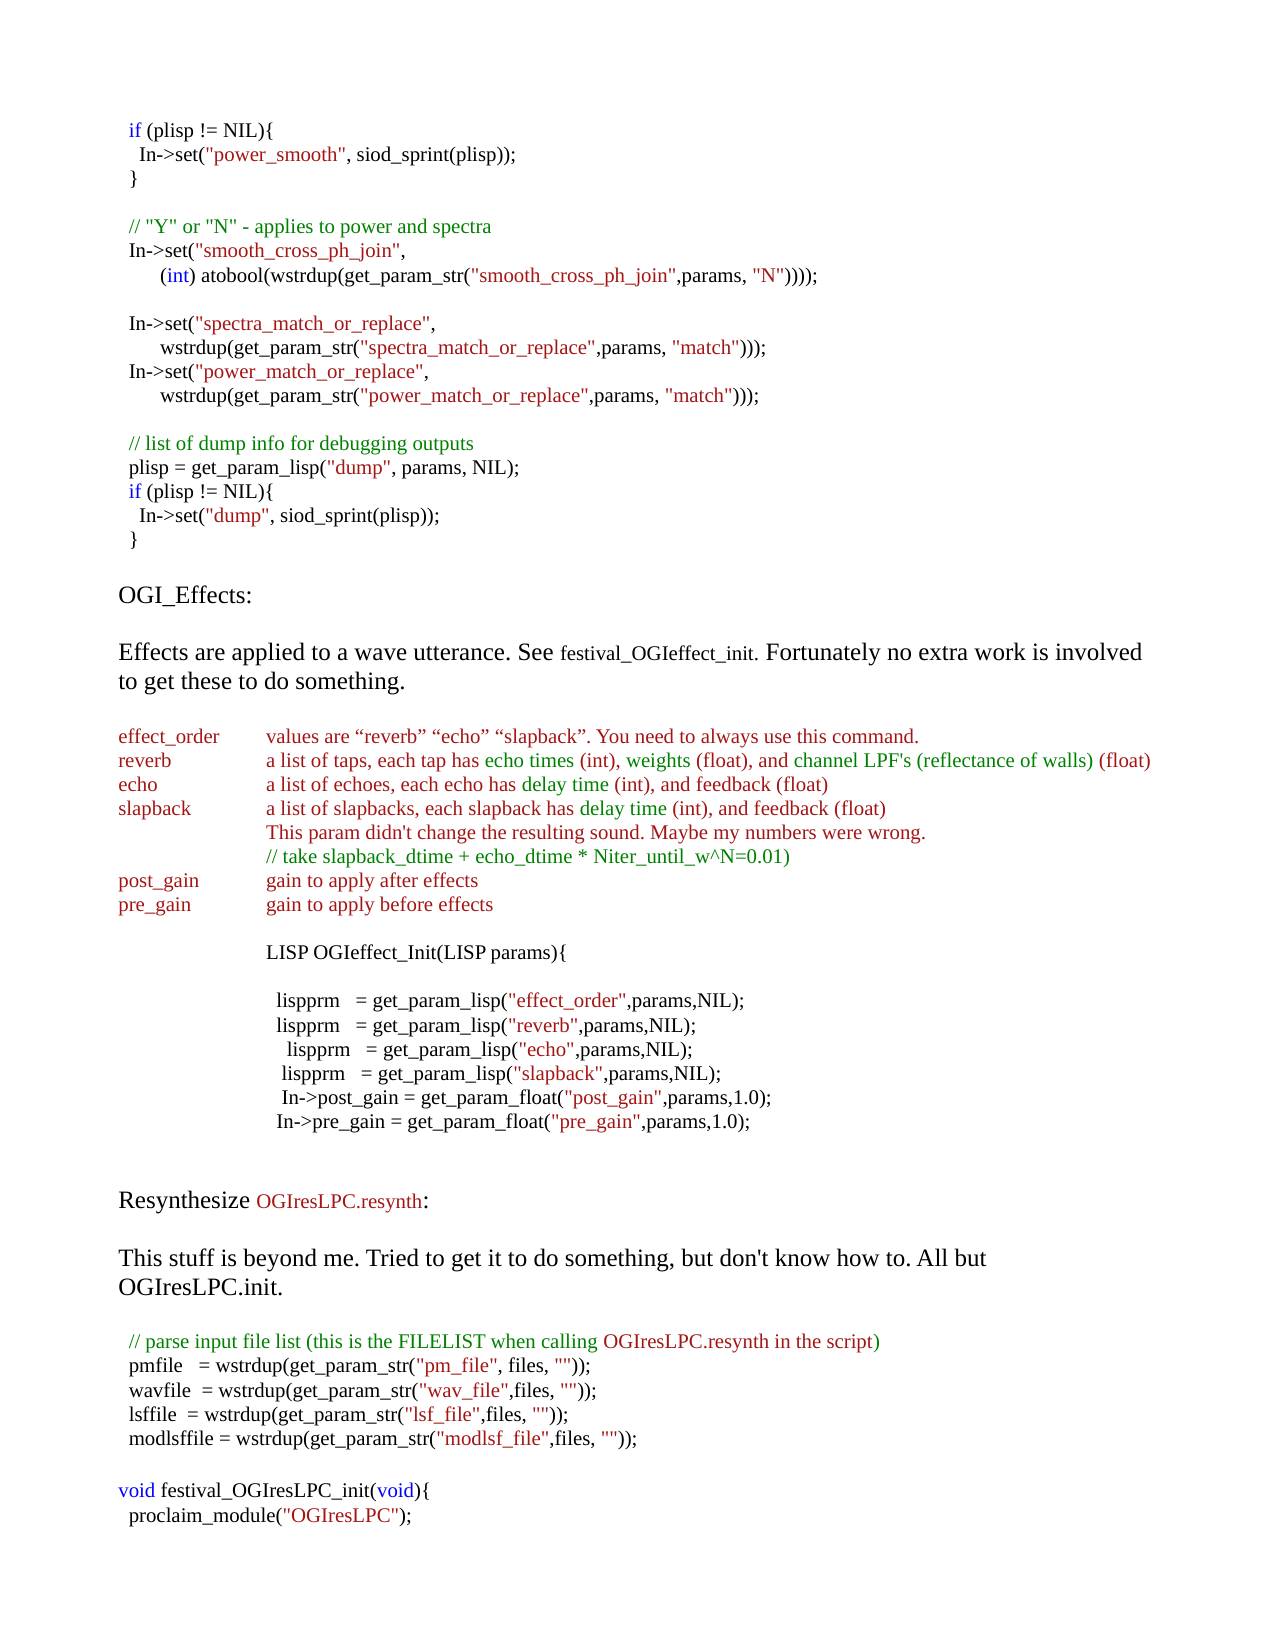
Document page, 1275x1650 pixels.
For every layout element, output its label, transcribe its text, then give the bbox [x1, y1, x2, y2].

text lsffile = wstrdup(get_param_str("lsf_file",files, "")); [118, 1402, 1157, 1426]
text slapback a list of slapbacks, each slapback has delay time (int), and feedback (float) [118, 796, 1157, 820]
text if (plisp != NIL){ [118, 479, 1157, 503]
text pmfile = wstrdup(get_param_str("pm_file", files, "")); [118, 1353, 1157, 1377]
text reverb a list of taps, each tap has echo times (int), weights (float), and channel LPF's (reflectance of walls) (float) [118, 748, 1157, 772]
text void festival_OGIresLPC_init(void){ [118, 1478, 1157, 1502]
text In->set("dump", siod_sprint(plisp)); [118, 503, 1157, 527]
text In->set("smooth_cross_ph_join", [118, 238, 1157, 262]
text // parse input file list (this is the FILELIST when calling OGIresLPC.resynth in the script) [118, 1329, 1157, 1353]
text Effects are applied to a wave utterance. See festival_OGIeffect_init. Fortunately no extra work is involved to get these to do something. [118, 637, 1157, 695]
text This stuff is beyond me. Tried to get it to do something, but don't know how to. All but OGIresLPC.init. [118, 1243, 1157, 1301]
text echo a list of echoes, each echo has delay time (int), and feedback (float) [118, 772, 1157, 796]
text LISP OGIeffect_Init(LISP params){ [266, 940, 1157, 964]
text // list of dump info for debugging outputs [118, 431, 1157, 455]
text lispprm = get_param_lisp("effect_order",params,NIL); [266, 988, 1157, 1012]
text This param didn't change the resulting sound. Maybe my numbers were wrong. [118, 820, 1157, 844]
text In->set("spectra_match_or_replace", [118, 311, 1157, 335]
text In->set("power_smooth", siod_sprint(plisp)); [118, 142, 1157, 166]
text lispprm = get_param_lisp("reverb",params,NIL); [266, 1012, 1157, 1037]
text modlsffile = wstrdup(get_param_str("modlsf_file",files, "")); [118, 1426, 1157, 1450]
text pre_gain gain to apply before effects [118, 892, 1157, 916]
text In->post_gain = get_param_float("post_gain",params,1.0); [266, 1085, 1157, 1109]
text if (plisp != NIL){ [118, 118, 1157, 142]
text wavfile = wstrdup(get_param_str("wav_file",files, "")); [118, 1377, 1157, 1402]
text wstrdup(get_param_str("power_match_or_replace",params, "match"))); [118, 383, 1157, 407]
text } [118, 527, 1157, 551]
text plisp = get_param_lisp("dump", params, NIL); [118, 455, 1157, 479]
text // take slapback_dtime + echo_dtime * Niter_until_w^N=0.01) [118, 844, 1157, 868]
text effect_order values are “reverb” “echo” “slapback”. You need to always use this command. [118, 724, 1157, 748]
text proclaim_module("OGIresLPC"); [118, 1502, 1157, 1527]
text wstrdup(get_param_str("spectra_match_or_replace",params, "match"))); [118, 335, 1157, 359]
text Resynthesize OGIresLPC.resynth: [118, 1186, 1157, 1214]
text lispprm = get_param_lisp("slapback",params,NIL); [266, 1061, 1157, 1085]
text // "Y" or "N" - applies to power and spectra [118, 214, 1157, 238]
text } [118, 166, 1157, 190]
text In->set("power_match_or_replace", [118, 359, 1157, 383]
text lispprm = get_param_lisp("echo",params,NIL); [266, 1037, 1157, 1061]
text post_gain gain to apply after effects [118, 868, 1157, 892]
text OGI_Effects: [118, 580, 1157, 609]
text (int) atobool(wstrdup(get_param_str("smooth_cross_ph_join",params, "N")))); [118, 262, 1157, 287]
text In->pre_gain = get_param_float("pre_gain",params,1.0); [266, 1109, 1157, 1133]
